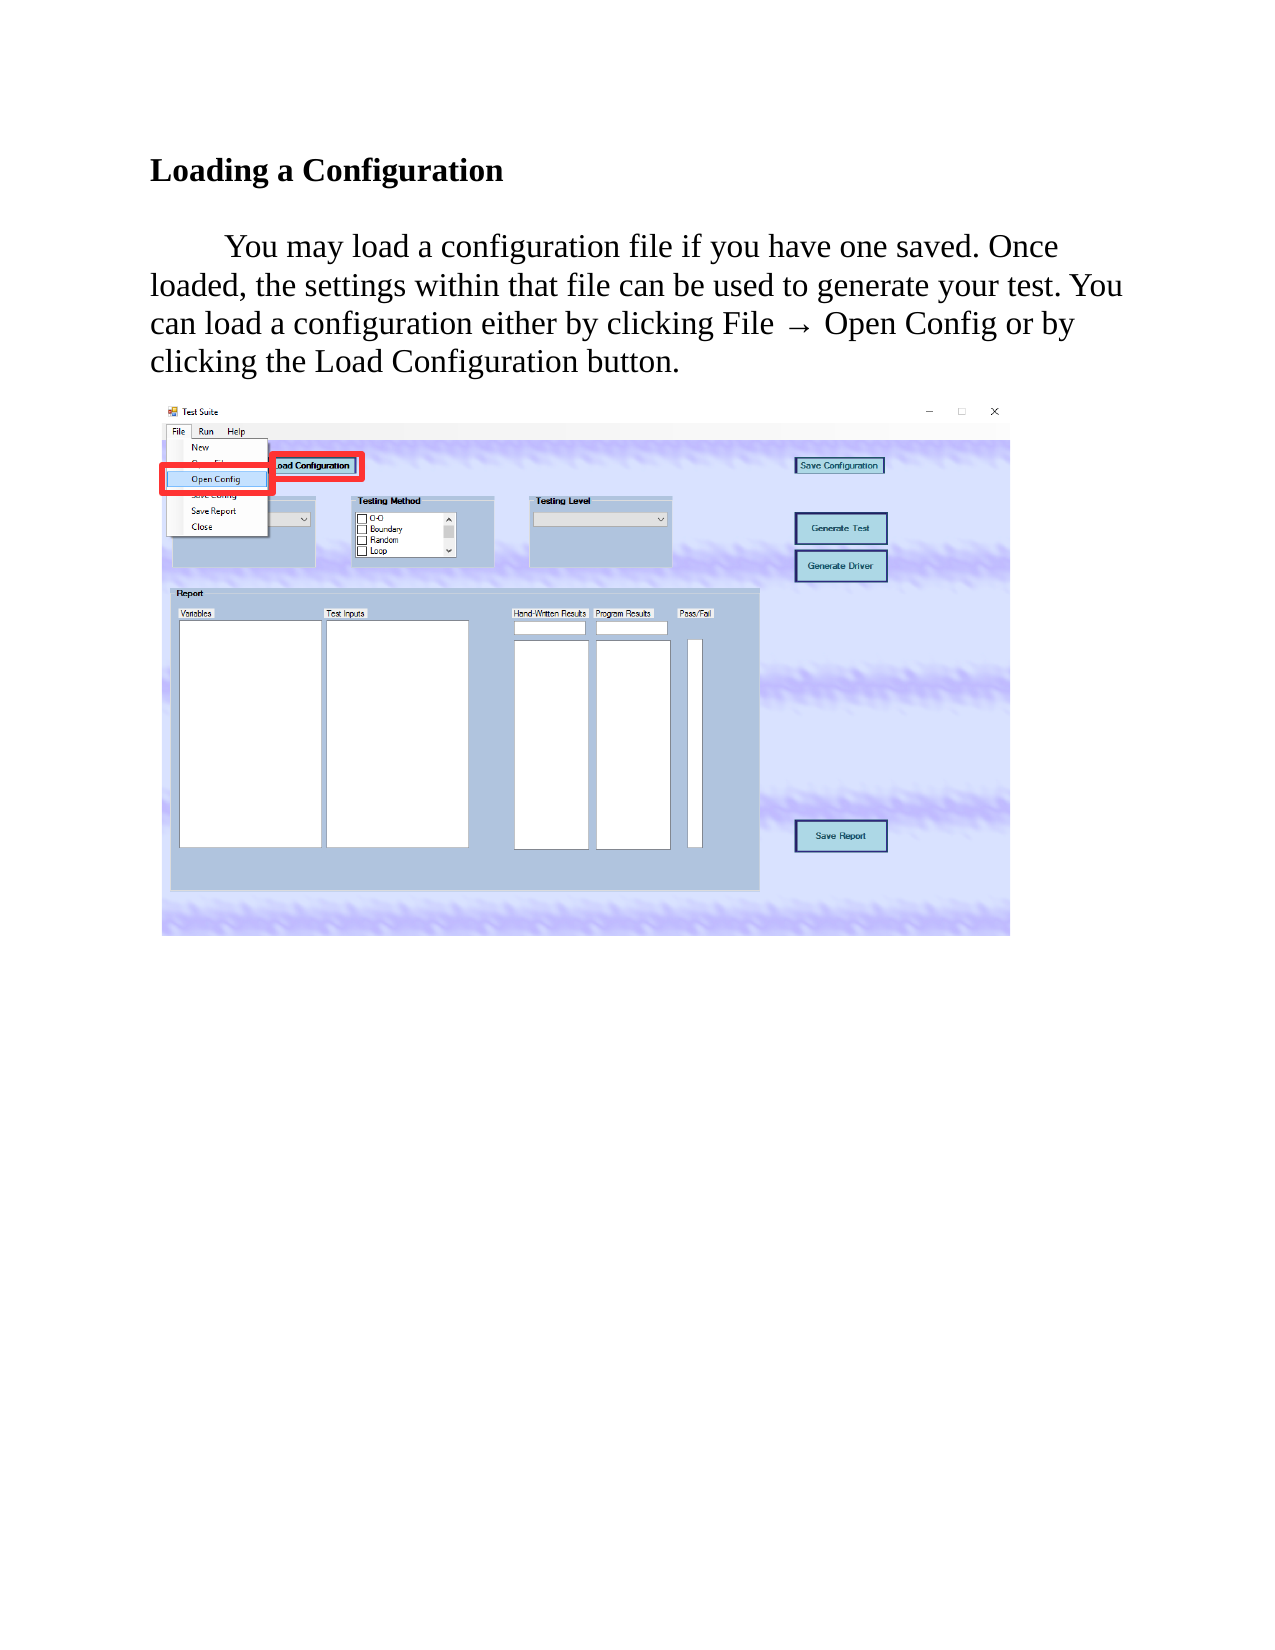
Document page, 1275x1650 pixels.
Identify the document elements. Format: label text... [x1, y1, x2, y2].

picture [276, 457, 359, 476]
picture [161, 401, 1011, 936]
text Loading a Configuration [150, 150, 1125, 188]
picture [165, 468, 269, 490]
text You may load a configuration file if you have one saved. Once loaded, the settings within that file can be used to generate your test. You can load a configuration either by clicking File → Open Config or by clicking the Load Configuration button. [150, 227, 1125, 380]
